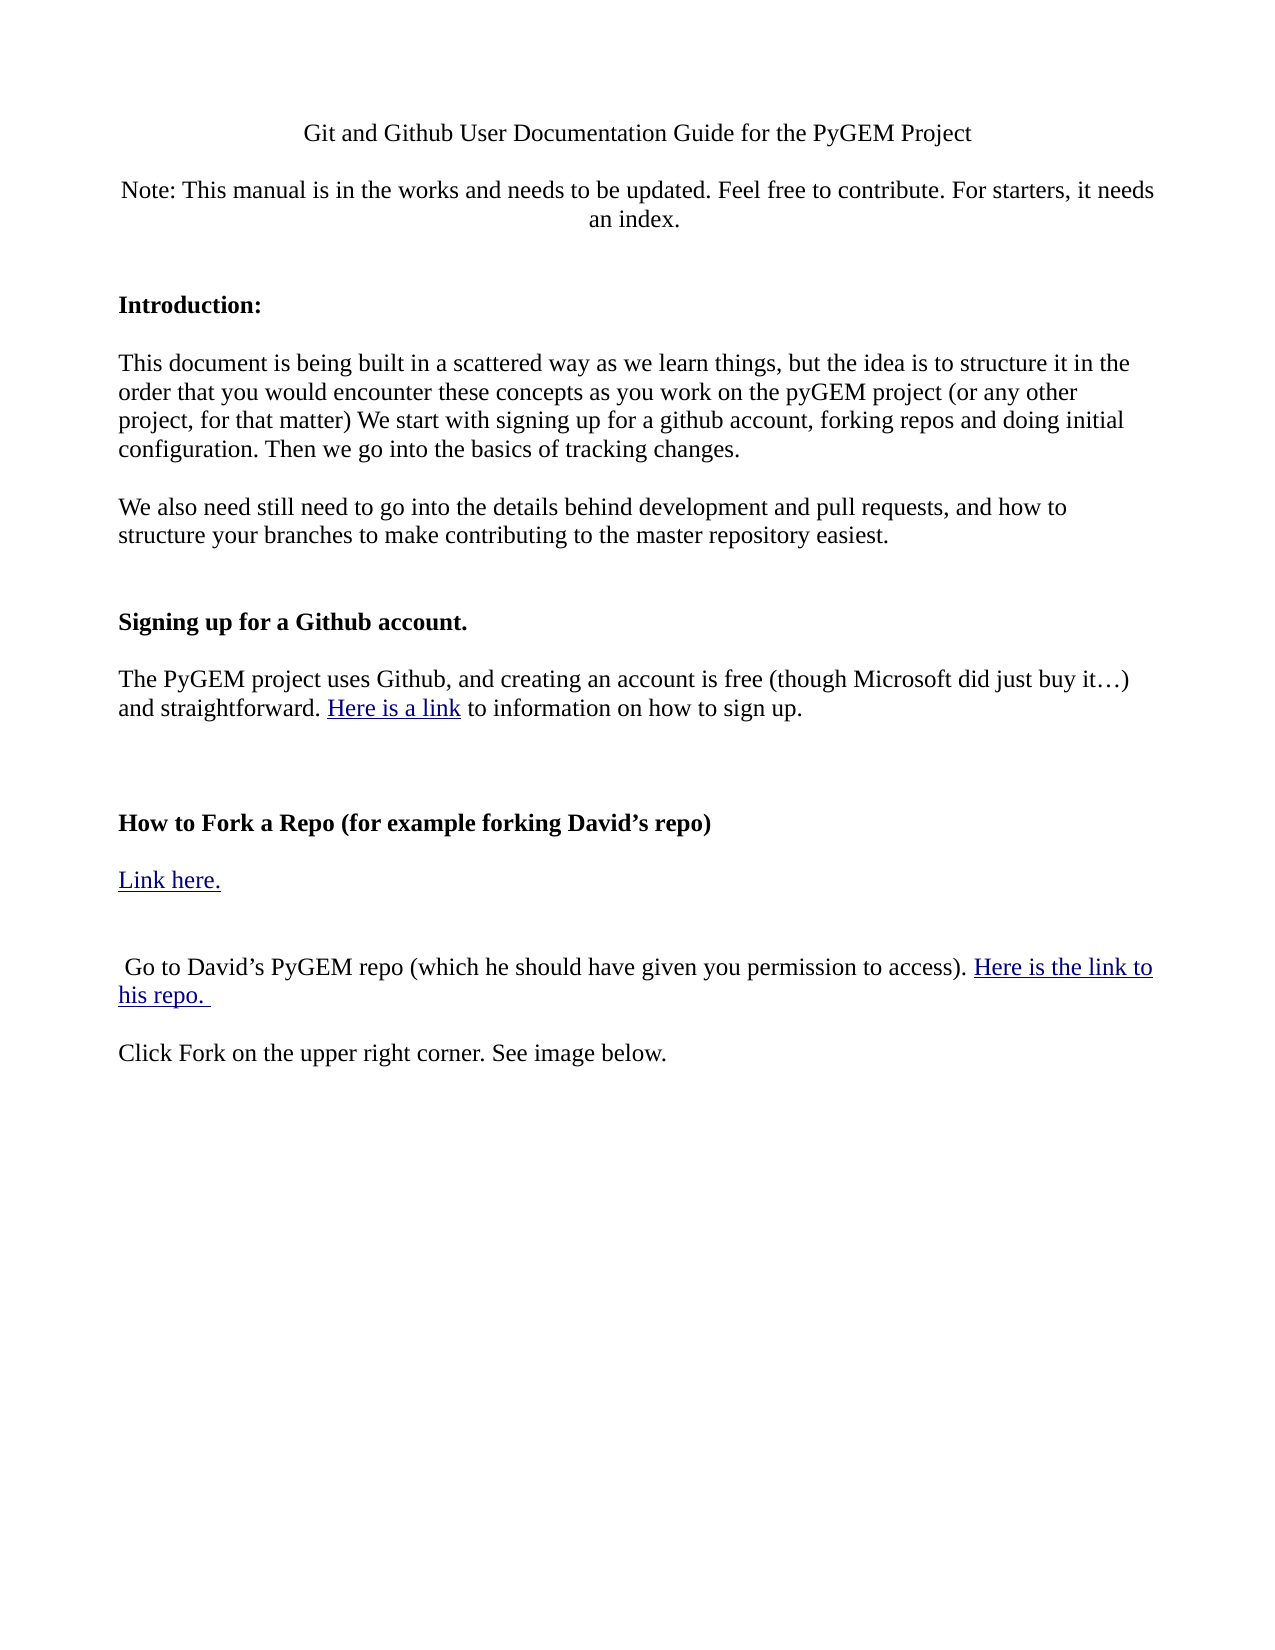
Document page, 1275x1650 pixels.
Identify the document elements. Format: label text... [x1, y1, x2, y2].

text The PyGEM project uses Github, and creating an account is free (though Microsoft did just buy it…) and straightforward. Here is a link to information on how to sign up. [118, 664, 1157, 722]
text We also need still need to go into the details behind development and pull requests, and how to structure your branches to make contributing to the master repository easiest. [118, 492, 1157, 549]
text Go to David’s PyGEM repo (which he should have given you permission to access). Here is the link to his repo. [118, 952, 1157, 1009]
text How to Fork a Repo (for example forking David’s repo) [118, 808, 1157, 837]
text Note: This manual is in the works and needs to be updated. Feel free to contribute. For starters, it needs an index. [118, 176, 1157, 233]
text Signing up for a Github account. [118, 607, 1157, 636]
text Link here. [118, 866, 1157, 894]
text Introduction: [118, 291, 1157, 319]
text This document is being built in a scattered way as we learn things, but the idea is to structure it in the order that you would encounter these concepts as you work on the pyGEM project (or any other project, for that matter) We start with signing up for a github account, forking repos and doing initial configuration. Then we go into the basics of tracking changes. [118, 348, 1157, 463]
text Click Fork on the upper right corner. See image below. [118, 1038, 1157, 1067]
text Git and Github User Documentation Guide for the PyGEM Project [118, 118, 1157, 147]
